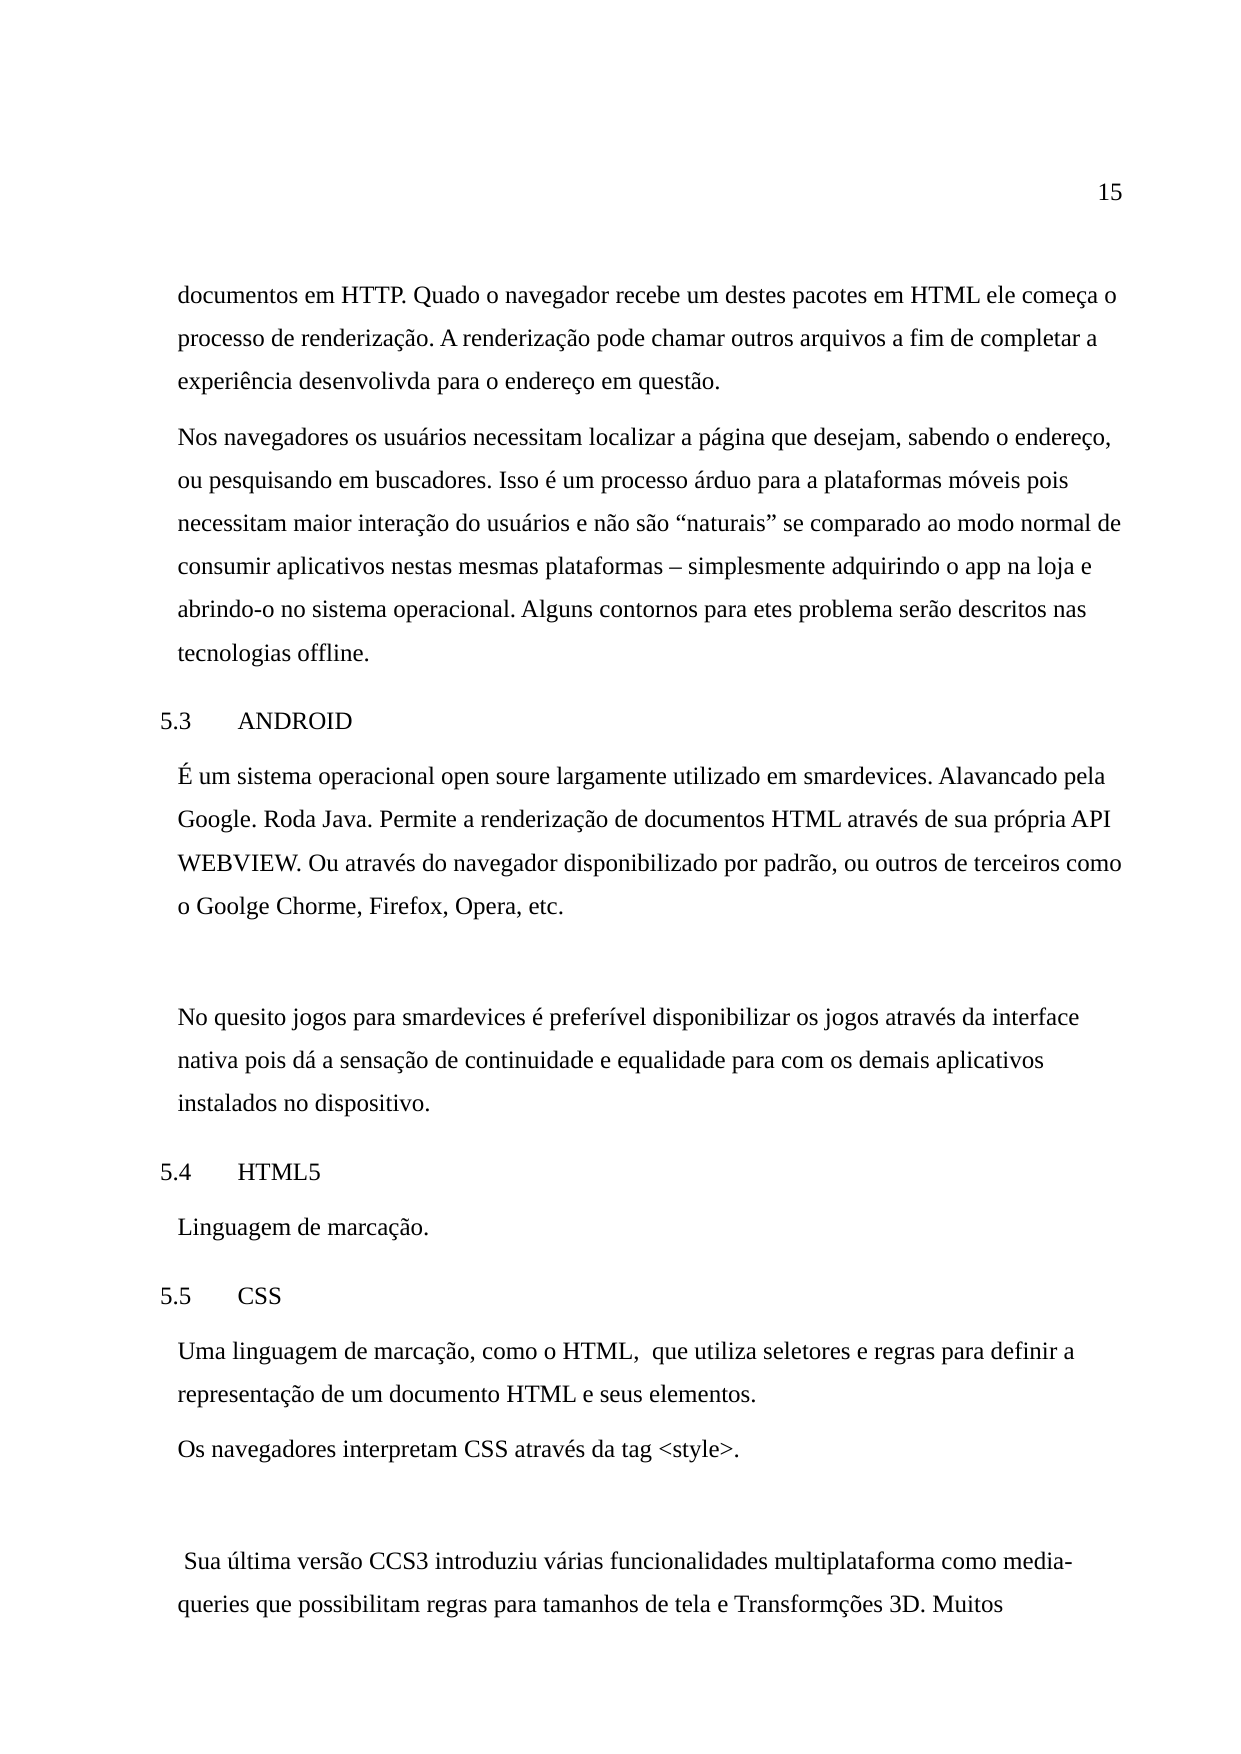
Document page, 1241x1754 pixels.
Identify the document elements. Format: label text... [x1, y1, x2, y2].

text Linguagem de marcação. [177, 1212, 1122, 1241]
text Uma linguagem de marcação, como o HTML, que utiliza seletores e regras para definir a representação de um documento HTML e seus elementos. [177, 1336, 1122, 1408]
text É um sistema operacional open soure largamente utilizado em smardevices. Alavancado pela Google. Roda Java. Permite a renderização de documentos HTML através de sua própria API WEBVIEW. Ou através do navegador disponibilizado por padrão, ou outros de terceiros como o Goolge Chorme, Firefox, Opera, etc. [177, 761, 1122, 919]
text Os navegadores interpretam CSS através da tag <style>. [177, 1434, 1122, 1463]
text Nos navegadores os usuários necessitam localizar a página que desejam, sabendo o endereço, ou pesquisando em buscadores. Isso é um processo árduo para a plataformas móveis pois necessitam maior interação do usuários e não são “naturais” se comparado ao modo normal de consumir aplicativos nestas mesmas plataformas – simplesmente adquirindo o app na loja e abrindo-o no sistema operacional. Alguns contornos para etes problema serão descritos nas tecnologias offline. [177, 422, 1122, 666]
subtitle HTML5 [153, 1157, 1122, 1186]
text documentos em HTTP. Quado o navegador recebe um destes pacotes em HTML ele começa o processo de renderização. A renderização pode chamar outros arquivos a fim de completar a experiência desenvolivda para o endereço em questão. [177, 280, 1122, 395]
text Sua última versão CCS3 introduziu várias funcionalidades multiplataforma como media-queries que possibilitam regras para tamanhos de tela e Transformções 3D. Muitos [177, 1546, 1122, 1618]
subtitle CSS [153, 1281, 1122, 1309]
subtitle ANDROID [153, 706, 1122, 735]
text No quesito jogos para smardevices é preferível disponibilizar os jogos através da interface nativa pois dá a sensação de continuidade e equalidade para com os demais aplicativos instalados no dispositivo. [177, 1002, 1122, 1117]
